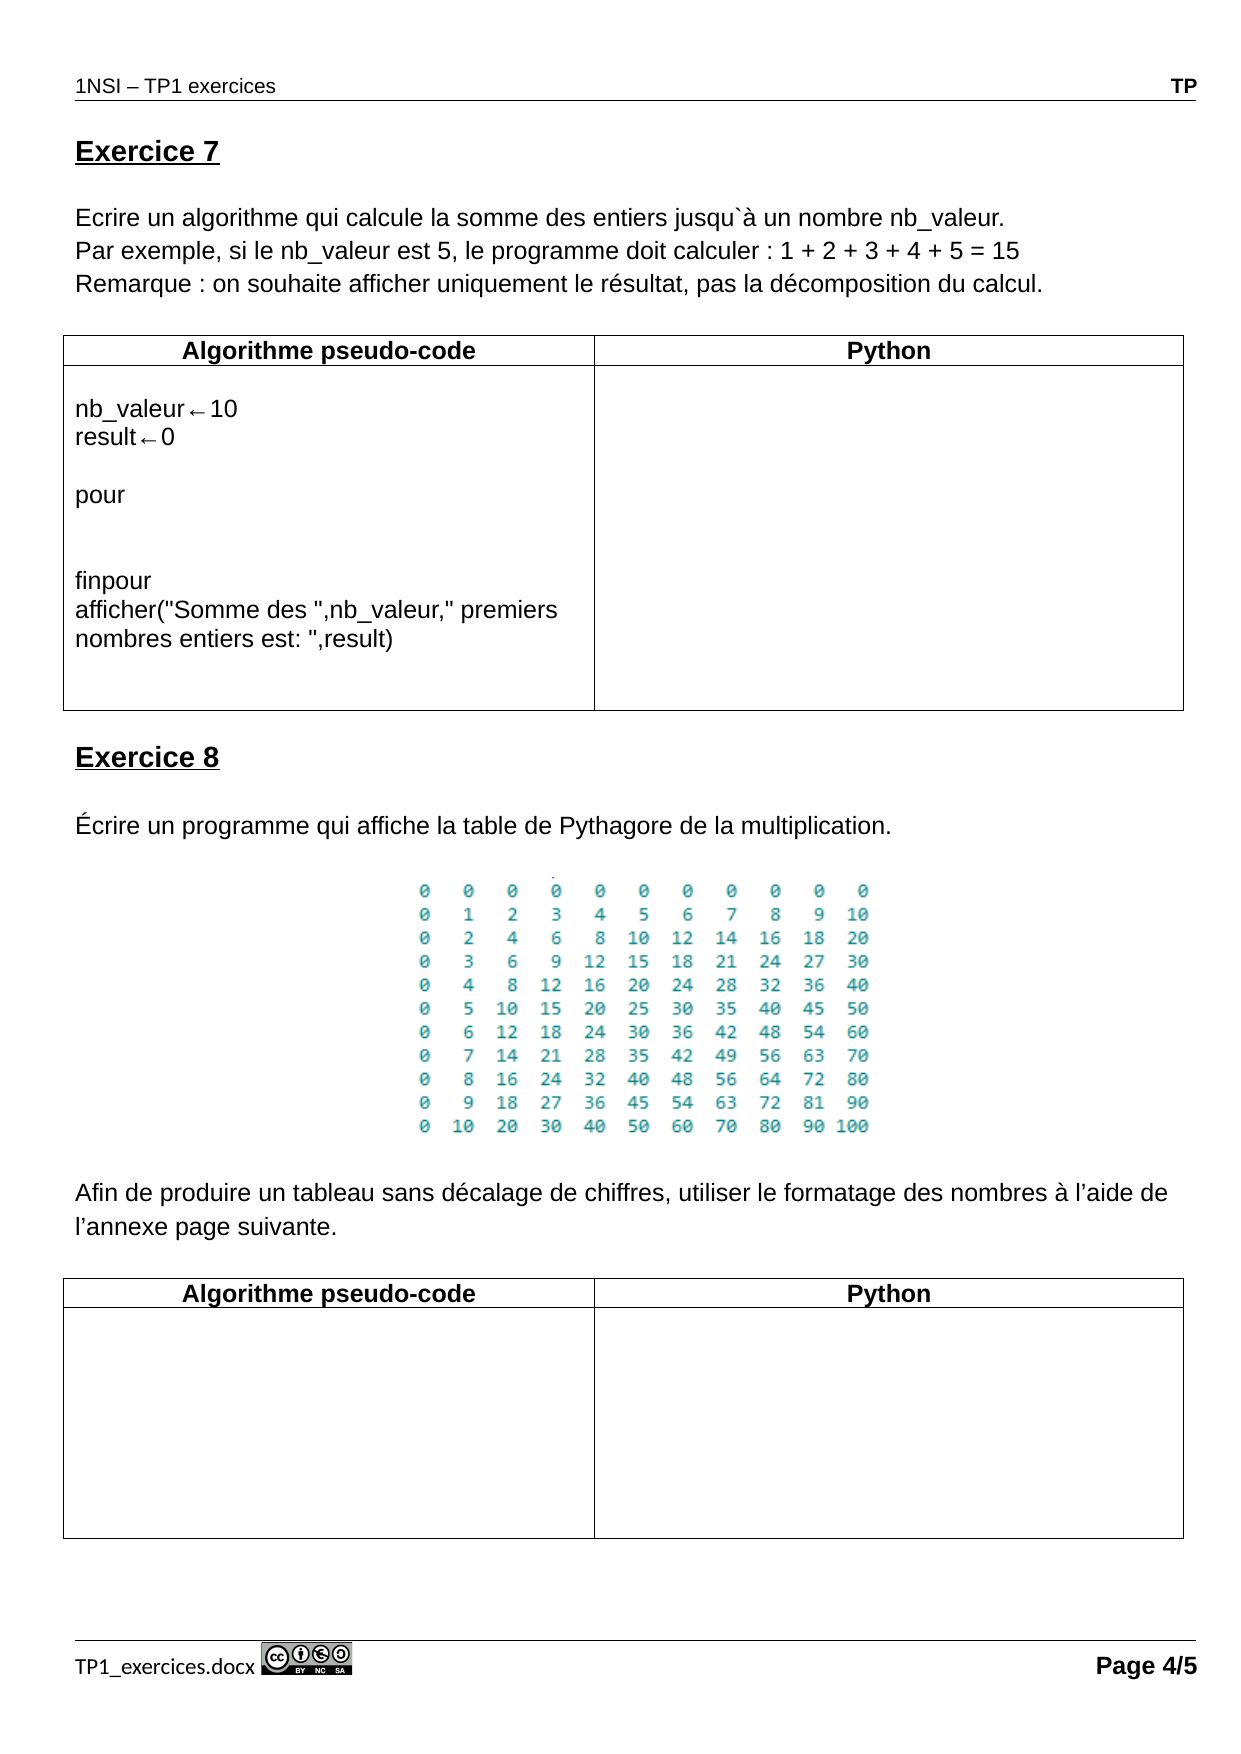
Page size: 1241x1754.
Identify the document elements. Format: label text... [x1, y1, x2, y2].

text Remarque : on souhaite afficher uniquement le résultat, pas la décomposition du calcul. [75, 269, 1196, 297]
table_header Python [595, 1279, 1183, 1307]
table_cell [595, 366, 1183, 710]
table_header Python [595, 336, 1183, 364]
table_cell [595, 1308, 1183, 1538]
table_cell [64, 1308, 594, 1538]
text Écrire un programme qui affiche la table de Pythagore de la multiplication. [75, 811, 1196, 840]
text Exercice 7 [75, 134, 1196, 167]
picture [261, 1642, 353, 1675]
table_header Algorithme pseudo-code [64, 336, 594, 364]
text Par exemple, si le nb_valeur est 5, le programme doit calculer : 1 + 2 + 3 + 4 + 5 = 15 [75, 236, 1196, 264]
table_header Algorithme pseudo-code [64, 1279, 594, 1307]
text Ecrire un algorithme qui calcule la somme des entiers jusqu`à un nombre nb_valeur. [75, 203, 1196, 231]
picture [385, 877, 886, 1142]
table_cell nb_valeur←10 result←0 pour finpour afficher("Somme des ",nb_valeur," premiers nombres entiers est: ",result) [64, 366, 594, 710]
text Exercice 8 [75, 739, 1196, 773]
text Afin de produire un tableau sans décalage de chiffres, utiliser le formatage des nombres à l’aide de l’annexe page suivante. [75, 1178, 1196, 1240]
